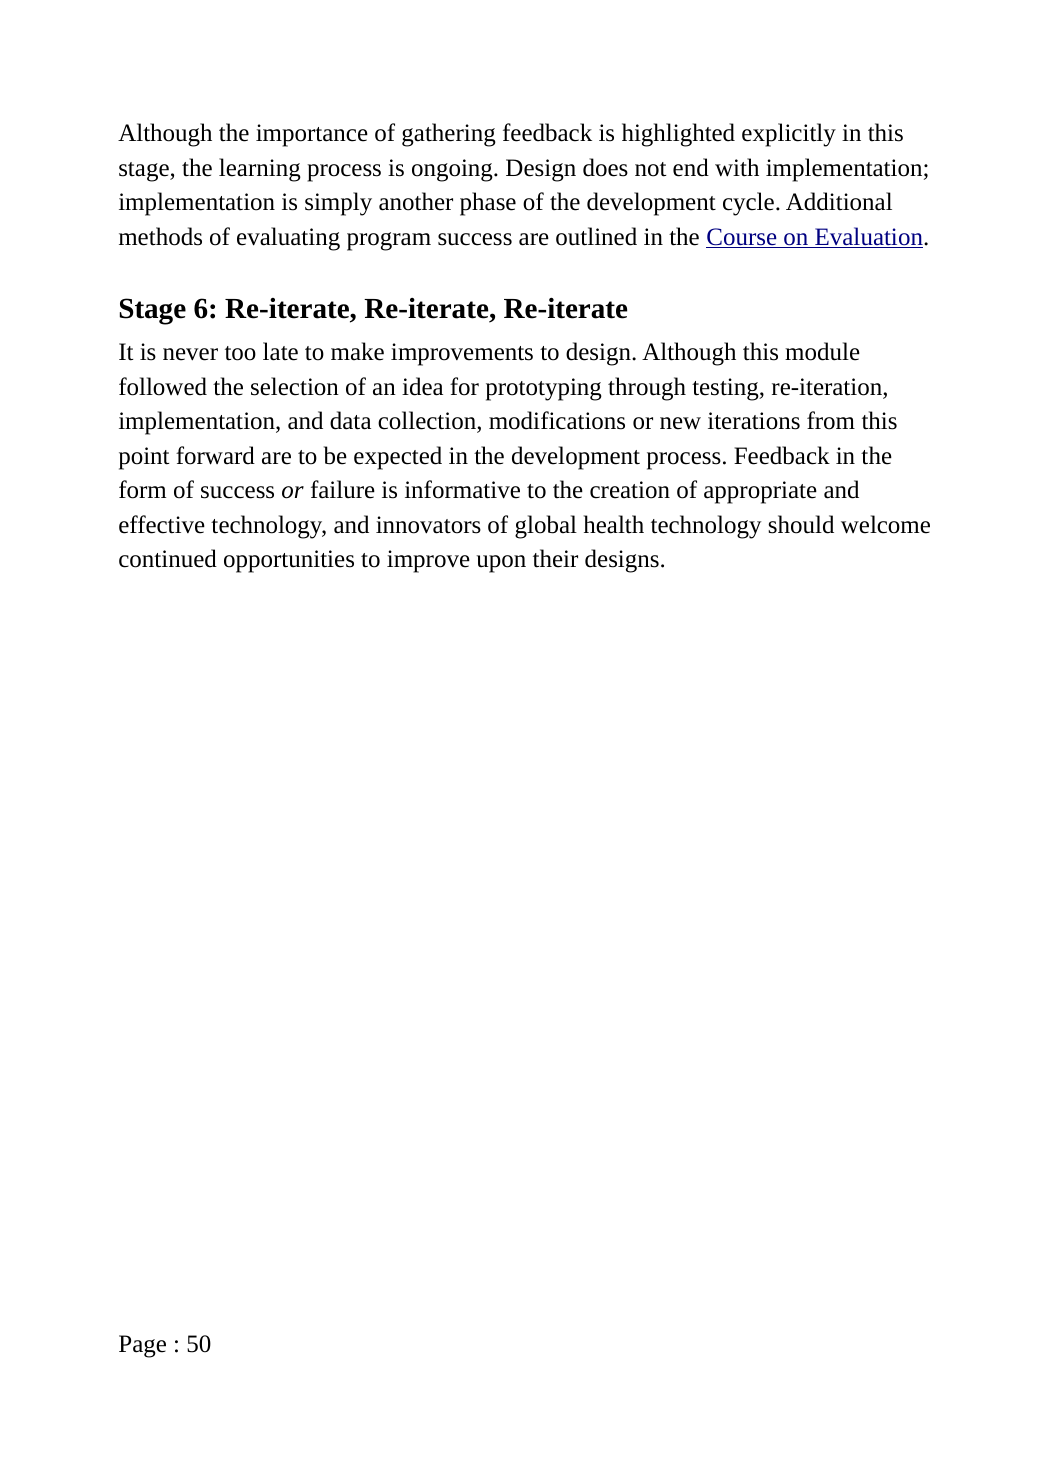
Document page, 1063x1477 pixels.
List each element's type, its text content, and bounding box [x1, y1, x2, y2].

subtitle Stage 6: Re-iterate, Re-iterate, Re-iterate [118, 291, 945, 325]
text Although the importance of gathering feedback is highlighted explicitly in this stage, the learning process is ongoing. Design does not end with implementation; implementation is simply another phase of the development cycle. Additional methods of evaluating program success are outlined in the Course on Evaluation. [118, 118, 945, 250]
text It is never too late to make improvements to design. Although this module followed the selection of an idea for prototyping through testing, re-iteration, implementation, and data collection, modifications or new iterations from this point forward are to be expected in the development process. Feedback in the form of success or failure is informative to the creation of appropriate and effective technology, and innovators of global health technology should welcome continued opportunities to improve upon their designs. [118, 337, 945, 573]
